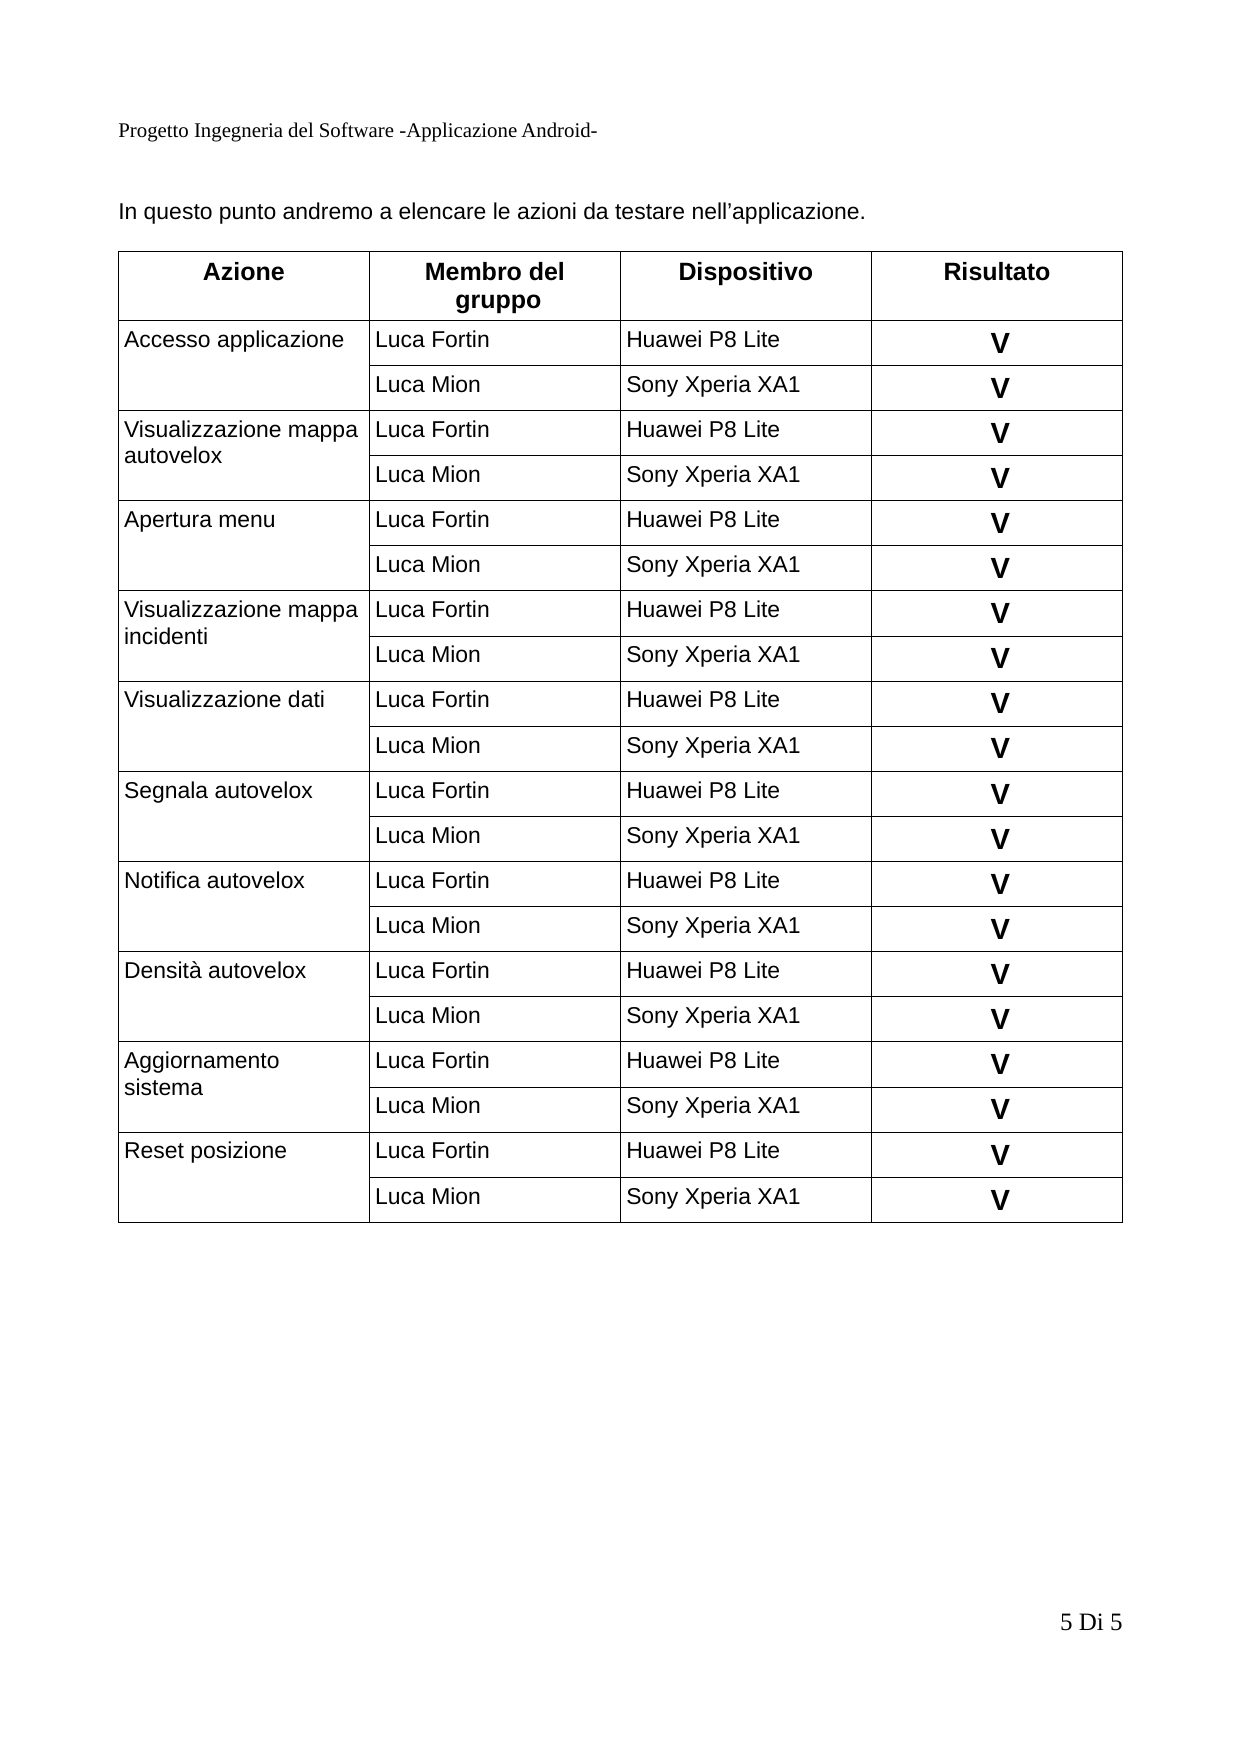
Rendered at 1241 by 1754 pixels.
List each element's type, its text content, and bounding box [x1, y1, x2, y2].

table_cell Segnala autovelox [119, 772, 369, 861]
table_cell Visualizzazione mappa autovelox [119, 411, 369, 500]
table_cell Sony Xperia XA1 [621, 907, 871, 951]
table_cell Luca Mion [370, 546, 620, 590]
table_cell Luca Fortin [370, 952, 620, 996]
table_cell Luca Mion [370, 456, 620, 500]
table_cell Reset posizione [119, 1133, 369, 1222]
table_cell Huawei P8 Lite [621, 952, 871, 996]
table_cell V [872, 1088, 1122, 1132]
table_cell V [872, 411, 1122, 455]
table_cell Huawei P8 Lite [621, 501, 871, 545]
table_cell V [872, 321, 1122, 365]
table_cell Luca Fortin [370, 411, 620, 455]
table_cell Sony Xperia XA1 [621, 637, 871, 681]
table_cell V [872, 366, 1122, 410]
table_header Azione [119, 252, 369, 320]
table_cell Huawei P8 Lite [621, 321, 871, 365]
table_cell Luca Fortin [370, 591, 620, 636]
table_cell Luca Mion [370, 907, 620, 951]
table_header Membro del gruppo [370, 252, 620, 320]
text In questo punto andremo a elencare le azioni da testare nell’applicazione. [118, 198, 1122, 224]
table_cell Sony Xperia XA1 [621, 817, 871, 861]
table_cell V [872, 546, 1122, 590]
table_cell V [872, 1133, 1122, 1177]
table_cell Huawei P8 Lite [621, 1133, 871, 1177]
table_cell Densità autovelox [119, 952, 369, 1041]
table_cell Luca Fortin [370, 501, 620, 545]
table_cell Luca Mion [370, 1178, 620, 1222]
table_cell Sony Xperia XA1 [621, 1178, 871, 1222]
table_cell Sony Xperia XA1 [621, 1088, 871, 1132]
table_cell V [872, 997, 1122, 1041]
table_cell Luca Mion [370, 366, 620, 410]
table_header Dispositivo [621, 252, 871, 320]
table_cell Luca Mion [370, 997, 620, 1041]
table_header Risultato [872, 252, 1122, 320]
table_cell Luca Fortin [370, 1042, 620, 1087]
table_cell Luca Fortin [370, 862, 620, 906]
table_cell Luca Fortin [370, 321, 620, 365]
table_cell V [872, 772, 1122, 816]
table_cell Apertura menu [119, 501, 369, 590]
table_cell Luca Fortin [370, 772, 620, 816]
table_cell V [872, 682, 1122, 726]
table_cell Sony Xperia XA1 [621, 366, 871, 410]
table_cell Huawei P8 Lite [621, 1042, 871, 1087]
table_cell Luca Fortin [370, 682, 620, 726]
table_cell Luca Mion [370, 637, 620, 681]
table_cell Luca Mion [370, 1088, 620, 1132]
table_cell Sony Xperia XA1 [621, 727, 871, 771]
table_cell V [872, 862, 1122, 906]
table_cell Huawei P8 Lite [621, 772, 871, 816]
table_cell Sony Xperia XA1 [621, 997, 871, 1041]
table_cell V [872, 1178, 1122, 1222]
table_cell Huawei P8 Lite [621, 862, 871, 906]
table_cell Luca Mion [370, 727, 620, 771]
table_cell V [872, 907, 1122, 951]
table_cell Luca Fortin [370, 1133, 620, 1177]
table_cell V [872, 727, 1122, 771]
table_cell Huawei P8 Lite [621, 411, 871, 455]
table_cell Huawei P8 Lite [621, 591, 871, 636]
table_cell Huawei P8 Lite [621, 682, 871, 726]
table_cell Notifica autovelox [119, 862, 369, 951]
table_cell Sony Xperia XA1 [621, 456, 871, 500]
table_cell V [872, 591, 1122, 636]
table_cell V [872, 1042, 1122, 1087]
table_cell V [872, 456, 1122, 500]
table_cell Visualizzazione mappa incidenti [119, 591, 369, 681]
table_cell V [872, 817, 1122, 861]
table_cell Aggiornamento sistema [119, 1042, 369, 1132]
table_cell V [872, 637, 1122, 681]
table_cell Accesso applicazione [119, 321, 369, 410]
table_cell Sony Xperia XA1 [621, 546, 871, 590]
table_cell V [872, 501, 1122, 545]
table_cell Visualizzazione dati [119, 682, 369, 771]
table_cell Luca Mion [370, 817, 620, 861]
table_cell V [872, 952, 1122, 996]
